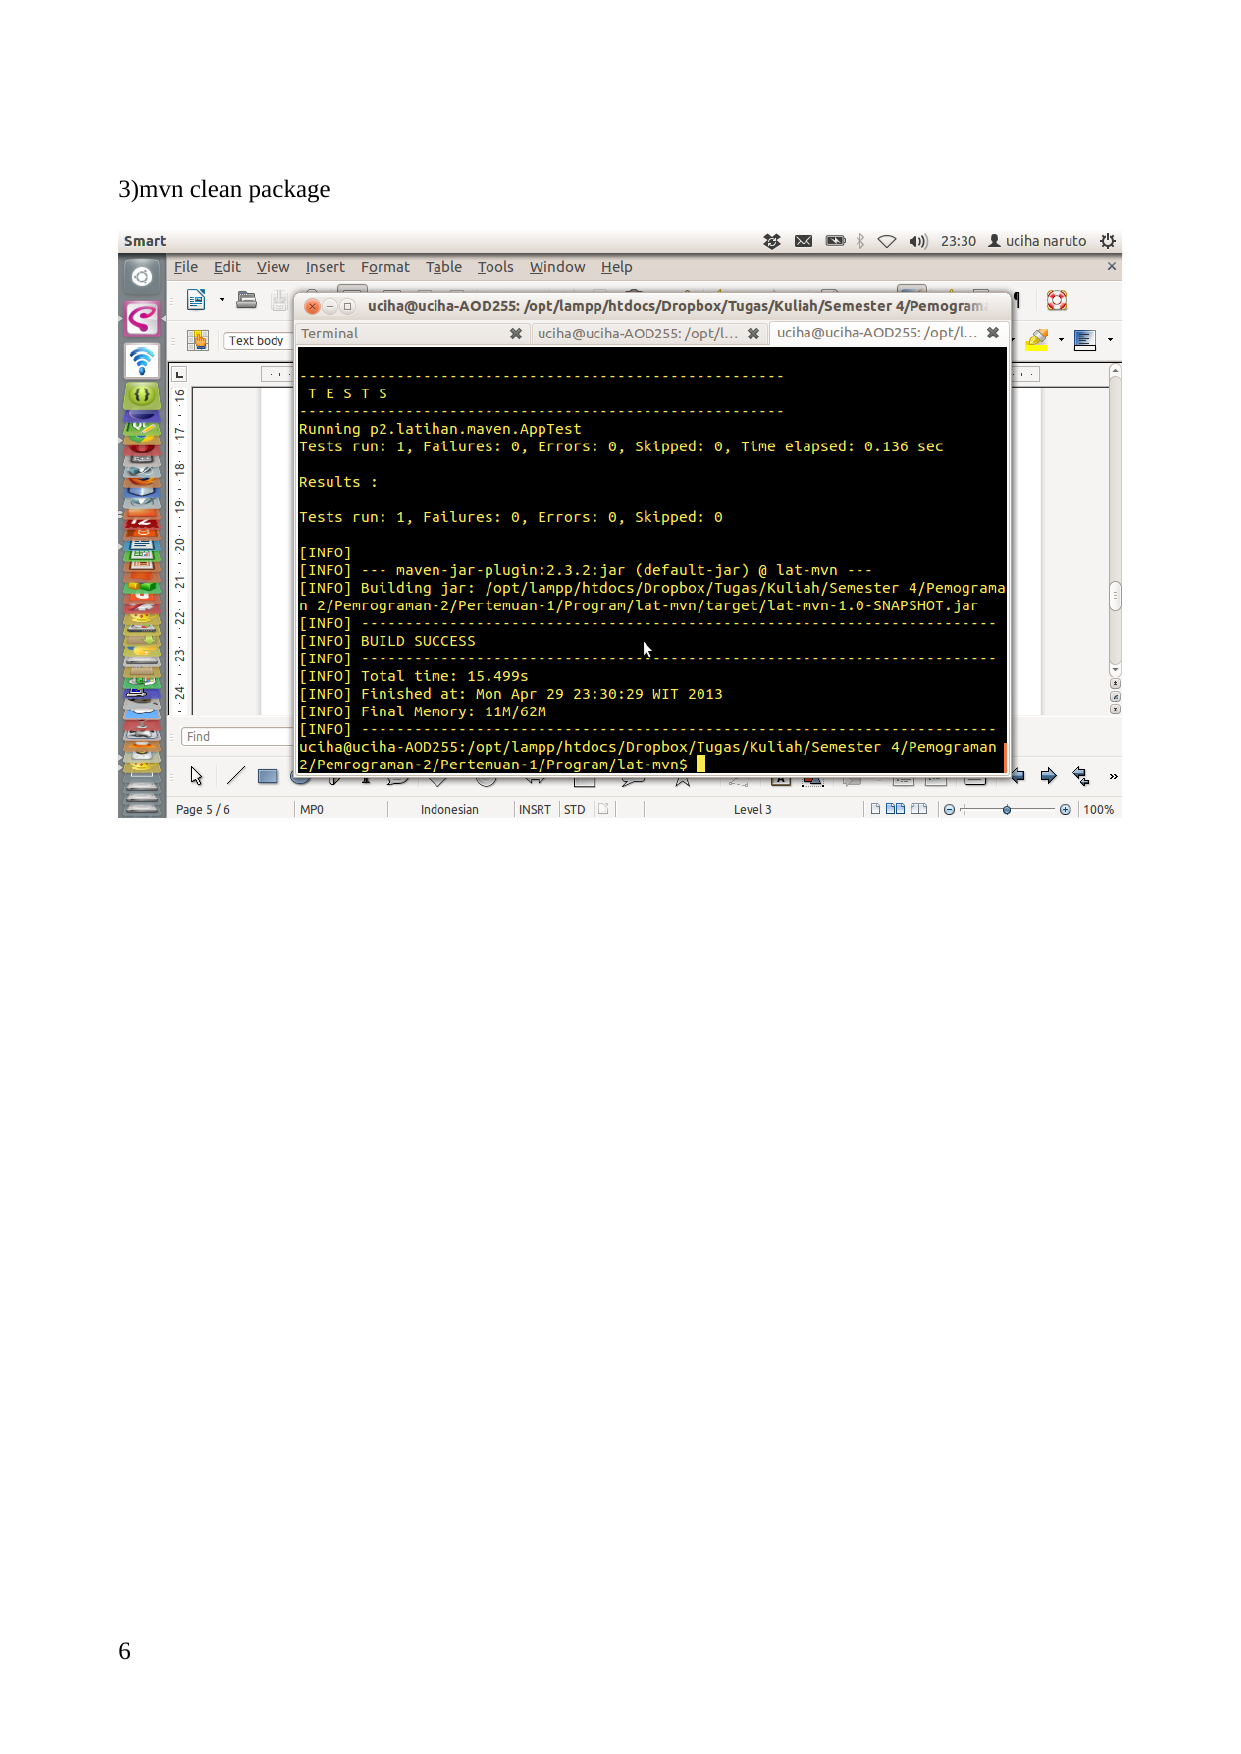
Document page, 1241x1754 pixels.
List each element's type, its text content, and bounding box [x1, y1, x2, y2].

picture [118, 229, 1123, 818]
list mvn clean package [118, 174, 1122, 202]
